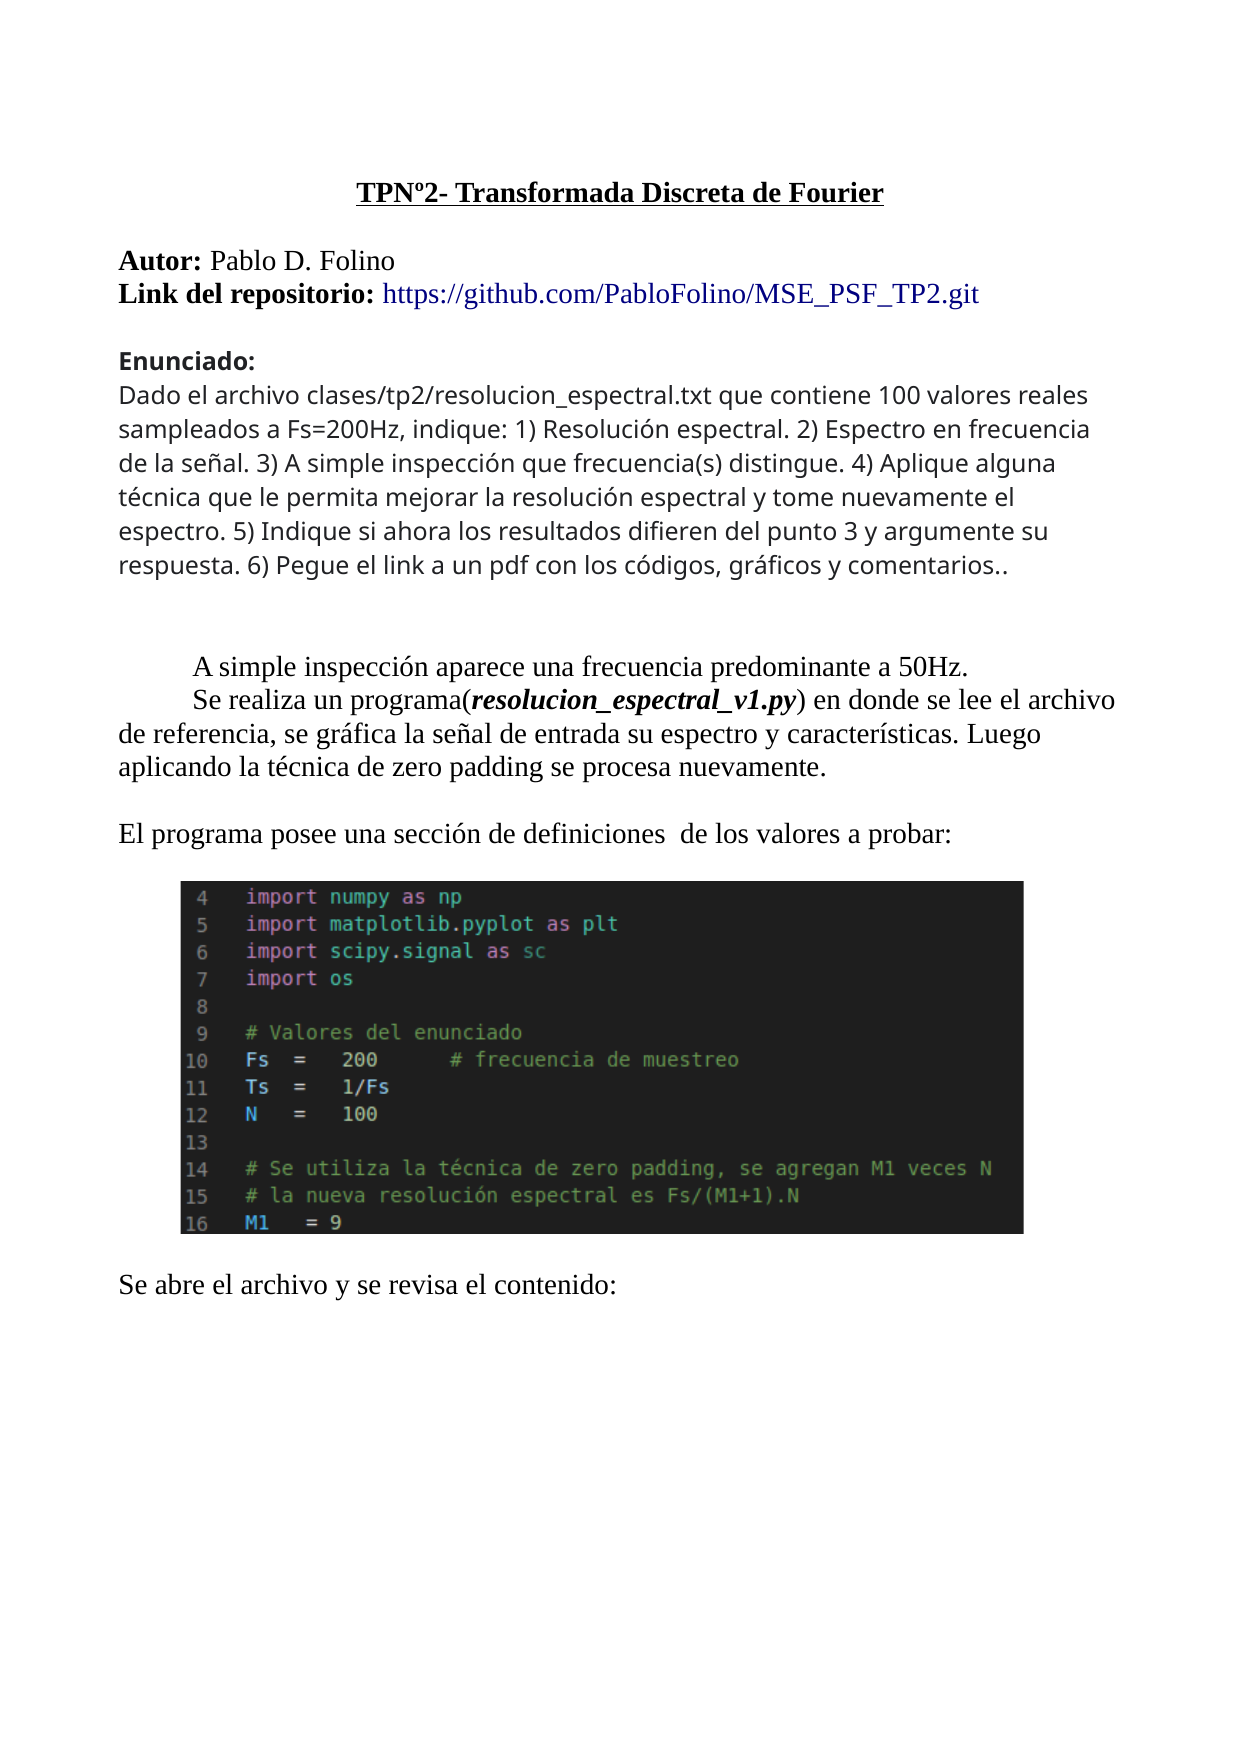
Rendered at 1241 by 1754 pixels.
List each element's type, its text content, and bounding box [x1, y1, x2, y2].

picture [180, 881, 1024, 1234]
text A simple inspección aparece una frecuencia predominante a 50Hz. [118, 649, 1122, 682]
text Link del repositorio: https://github.com/PabloFolino/MSE_PSF_TP2.git [118, 276, 1122, 310]
text Se abre el archivo y se revisa el contenido: [118, 1267, 1122, 1301]
text Enunciado: [118, 343, 1122, 377]
text Autor: Pablo D. Folino [118, 243, 1122, 276]
text TPNº2- Transformada Discreta de Fourier [118, 176, 1122, 209]
text El programa posee una sección de definiciones de los valores a probar: [118, 817, 1122, 850]
text Se realiza un programa(resolucion_espectral_v1.py) en donde se lee el archivo de referencia, se gráfica la señal de entrada su espectro y características. Luego aplicando la técnica de zero padding se procesa nuevamente. [118, 682, 1122, 783]
text Dado el archivo clases/tp2/resolucion_espectral.txt que contiene 100 valores reales sampleados a Fs=200Hz, indique: 1) Resolución espectral. 2) Espectro en frecuencia de la señal. 3) A simple inspección que frecuencia(s) distingue. 4) Aplique alguna técnica que le permita mejorar la resolución espectral y tome nuevamente el espectro. 5) Indique si ahora los resultados difieren del punto 3 y argumente su respuesta. 6) Pegue el link a un pdf con los códigos, gráficos y comentarios.. [118, 377, 1122, 582]
